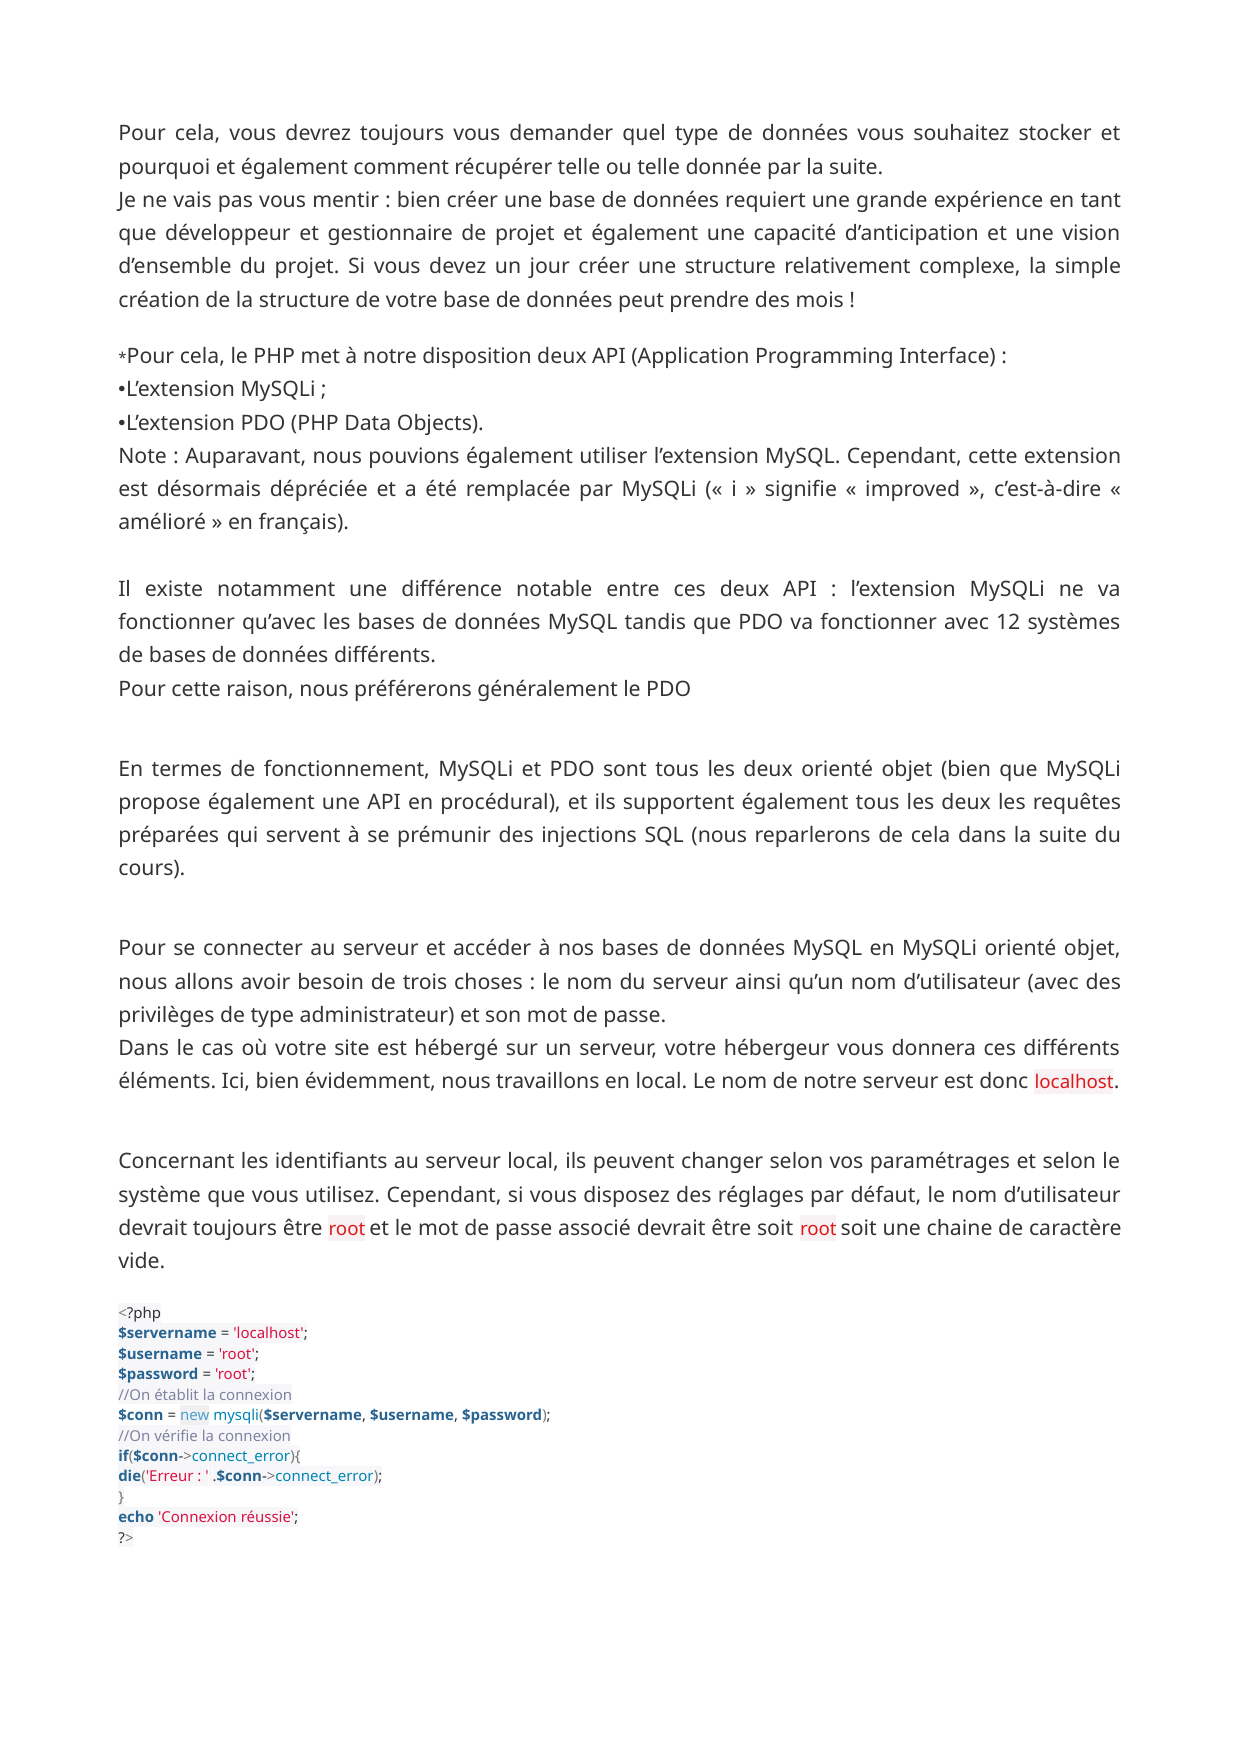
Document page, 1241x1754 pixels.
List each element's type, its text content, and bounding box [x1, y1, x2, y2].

list L’extension MySQLi ; [118, 374, 1122, 403]
text //On établit la connexion [118, 1384, 1122, 1404]
text Dans le cas où votre site est hébergé sur un serveur, votre hébergeur vous donnera ces différents éléments. Ici, bien évidemment, nous travaillons en local. Le nom de notre serveur est donc localhost. [118, 1033, 1122, 1095]
text Il existe notamment une différence notable entre ces deux API : l’extension MySQLi ne va fonctionner qu’avec les bases de données MySQL tandis que PDO va fonctionner avec 12 systèmes de bases de données différents. [118, 573, 1122, 669]
text } [118, 1486, 1122, 1507]
text Pour cette raison, nous préférerons généralement le PDO [118, 673, 1122, 702]
text En termes de fonctionnement, MySQLi et PDO sont tous les deux orienté objet (bien que MySQLi propose également une API en procédural), et ils supportent également tous les deux les requêtes préparées qui servent à se prémunir des injections SQL (nous reparlerons de cela dans la suite du cours). [118, 753, 1122, 882]
text Pour se connecter au serveur et accéder à nos bases de données MySQL en MySQLi orienté objet, nous allons avoir besoin de trois choses : le nom du serveur ainsi qu’un nom d’utilisateur (avec des privilèges de type administrateur) et son mot de passe. [118, 933, 1122, 1028]
text Note : Auparavant, nous pouvions également utiliser l’extension MySQL. Cependant, cette extension est désormais dépréciée et a été remplacée par MySQLi (« i » signifie « improved », c’est-à-dire « amélioré » en français). [118, 441, 1122, 536]
text $servername = 'localhost'; [118, 1323, 1122, 1343]
list L’extension PDO (PHP Data Objects). [118, 407, 1122, 436]
text $password = 'root'; [118, 1364, 1122, 1384]
text $username = 'root'; [118, 1343, 1122, 1364]
text die('Erreur : ' .$conn->connect_error); [118, 1466, 1122, 1486]
text ?> [118, 1527, 1122, 1547]
text if($conn->connect_error){ [118, 1445, 1122, 1466]
text $conn = new mysqli($servername, $username, $password); [118, 1404, 1122, 1425]
text Je ne vais pas vous mentir : bien créer une base de données requiert une grande expérience en tant que développeur et gestionnaire de projet et également une capacité d’anticipation et une vision d’ensemble du projet. Si vous devez un jour créer une structure relativement complexe, la simple création de la structure de votre base de données peut prendre des mois ! [118, 184, 1122, 313]
text echo 'Connexion réussie'; [118, 1507, 1122, 1527]
text *Pour cela, le PHP met à notre disposition deux API (Application Programming Interface) : [118, 341, 1122, 370]
text Concernant les identifiants au serveur local, ils peuvent changer selon vos paramétrages et selon le système que vous utilisez. Cependant, si vous disposez des réglages par défaut, le nom d’utilisateur devrait toujours être root et le mot de passe associé devrait être soit root soit une chaine de caractère vide. [118, 1146, 1122, 1275]
text <?php [118, 1302, 1122, 1323]
text Pour cela, vous devrez toujours vous demander quel type de données vous souhaitez stocker et pourquoi et également comment récupérer telle ou telle donnée par la suite. [118, 118, 1122, 180]
text //On vérifie la connexion [118, 1425, 1122, 1445]
